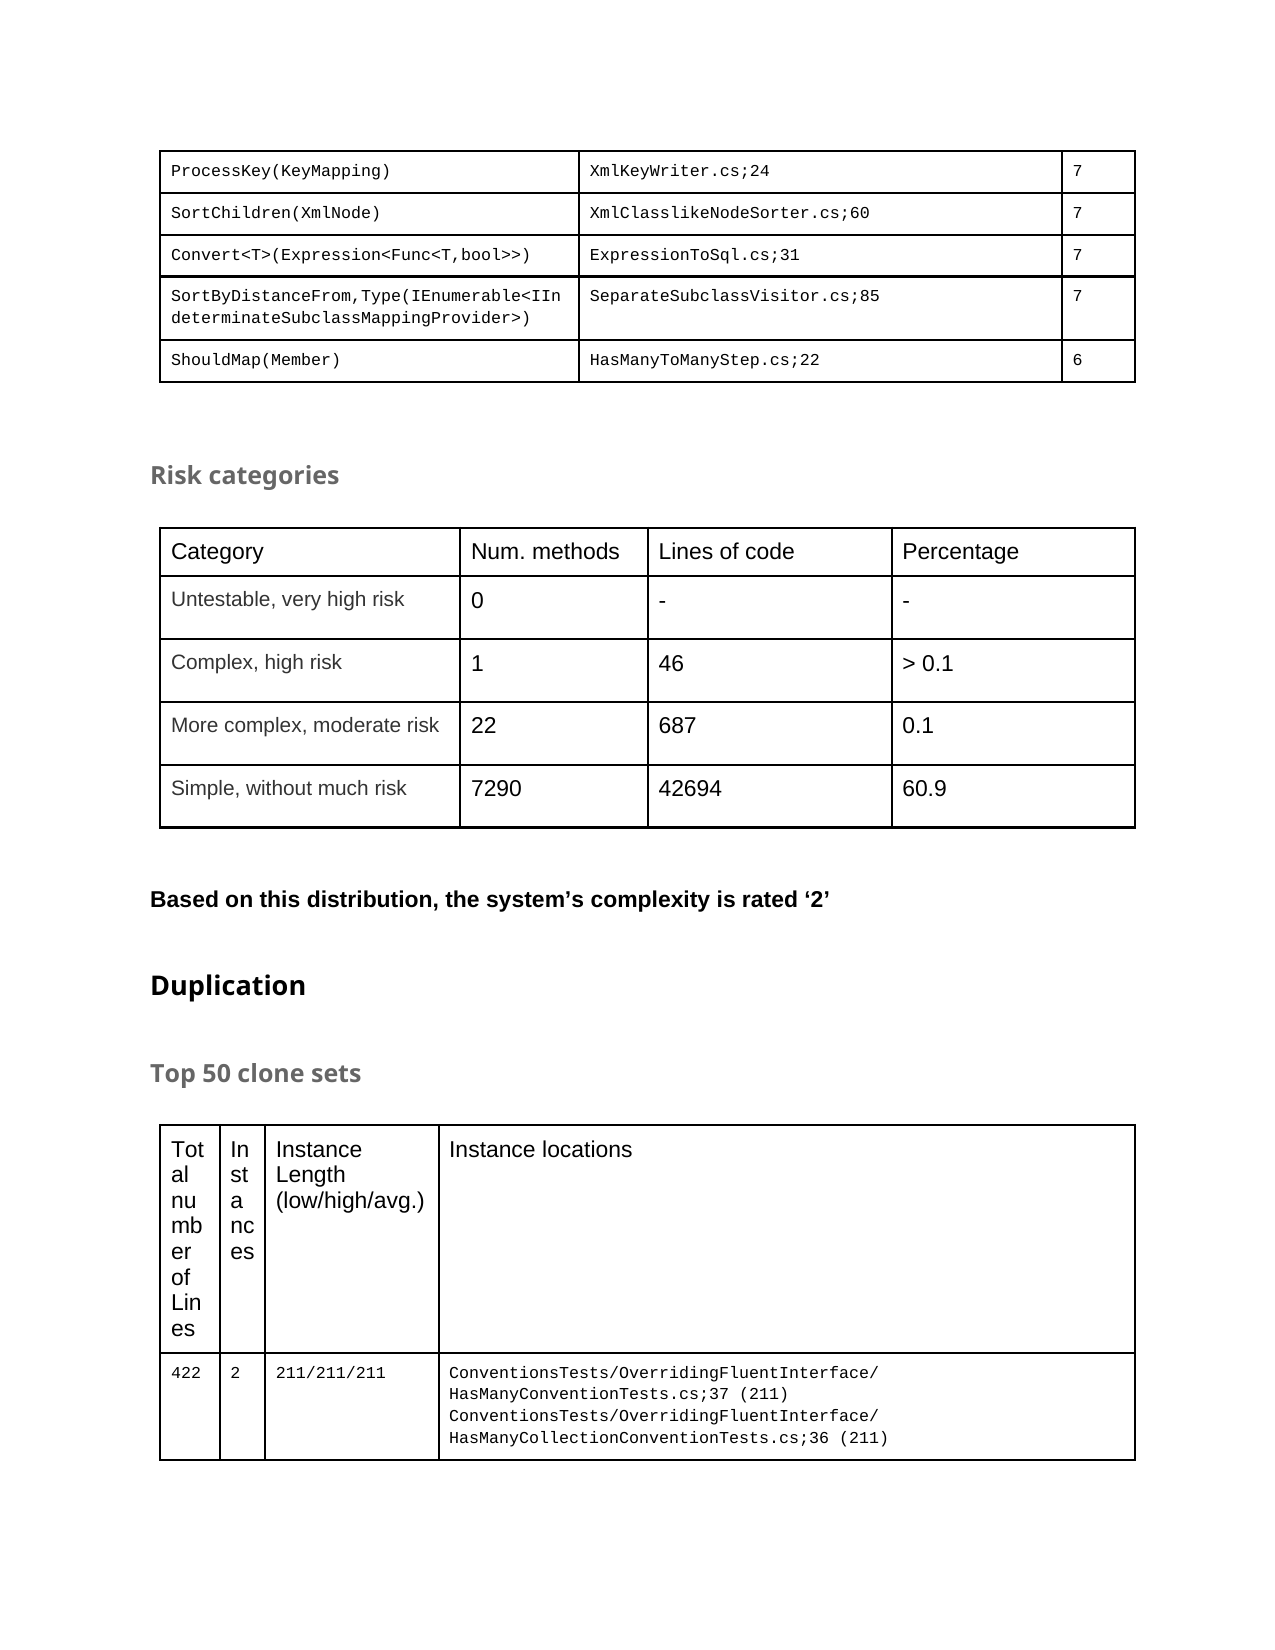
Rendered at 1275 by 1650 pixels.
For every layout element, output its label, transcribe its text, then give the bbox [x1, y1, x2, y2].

text Based on this distribution, the system’s complexity is rated ‘2’ [150, 887, 1125, 913]
table_cell XmlClasslikeNodeSorter.cs;60 [580, 194, 1061, 233]
table_cell ConventionsTests/OverridingFluentInterface/HasManyConventionTests.cs;37 (211) ConventionsTests/OverridingFluentInterface/HasManyCollectionConventionTests.cs;36 (211) [440, 1354, 1134, 1458]
table_header Total number of Lines [161, 1126, 219, 1352]
table_header Category [161, 529, 459, 575]
table_cell 422 [161, 1354, 219, 1458]
table_header Instances [221, 1126, 264, 1352]
table_cell 0 [461, 577, 647, 638]
table_cell 211/211/211 [266, 1354, 438, 1458]
table_cell More complex, moderate risk [161, 703, 459, 763]
table_header Num. methods [461, 529, 647, 575]
subtitle Risk categories [150, 458, 1125, 492]
table_cell HasManyToManyStep.cs;22 [580, 341, 1061, 381]
table_header Instance locations [440, 1126, 1134, 1352]
table_cell ProcessKey(KeyMapping) [161, 152, 578, 192]
table_cell 6 [1063, 341, 1134, 381]
table_cell 1 [461, 640, 647, 701]
table_cell SortByDistanceFrom,Type(IEnumerable<IIndeterminateSubclassMappingProvider>) [161, 278, 578, 339]
table_cell 46 [649, 640, 891, 701]
table_cell 687 [649, 703, 891, 763]
table_cell ShouldMap(Member) [161, 341, 578, 381]
table_cell 42694 [649, 766, 891, 826]
table_cell SortChildren(XmlNode) [161, 194, 578, 233]
table_cell 7290 [461, 766, 647, 826]
table_cell 7 [1063, 236, 1134, 275]
table_header Lines of code [649, 529, 891, 575]
table_header Instance Length (low/high/avg.) [266, 1126, 438, 1352]
table_cell - [649, 577, 891, 638]
table_header Percentage [893, 529, 1134, 575]
subtitle Duplication [150, 967, 1125, 1004]
table_cell Untestable, very high risk [161, 577, 459, 638]
table_cell SeparateSubclassVisitor.cs;85 [580, 278, 1061, 339]
table_cell Complex, high risk [161, 640, 459, 701]
table_cell 7 [1063, 194, 1134, 233]
table_cell 60.9 [893, 766, 1134, 826]
table_cell > 0.1 [893, 640, 1134, 701]
table_cell ExpressionToSql.cs;31 [580, 236, 1061, 275]
table_cell XmlKeyWriter.cs;24 [580, 152, 1061, 192]
table_cell - [893, 577, 1134, 638]
table_cell 7 [1063, 152, 1134, 192]
table_cell 0.1 [893, 703, 1134, 763]
table_cell Simple, without much risk [161, 766, 459, 826]
table_cell Convert<T>(Expression<Func<T,bool>>) [161, 236, 578, 275]
table_cell 2 [221, 1354, 264, 1458]
subtitle Top 50 clone sets [150, 1055, 1125, 1089]
table_cell 22 [461, 703, 647, 763]
table_cell 7 [1063, 278, 1134, 339]
